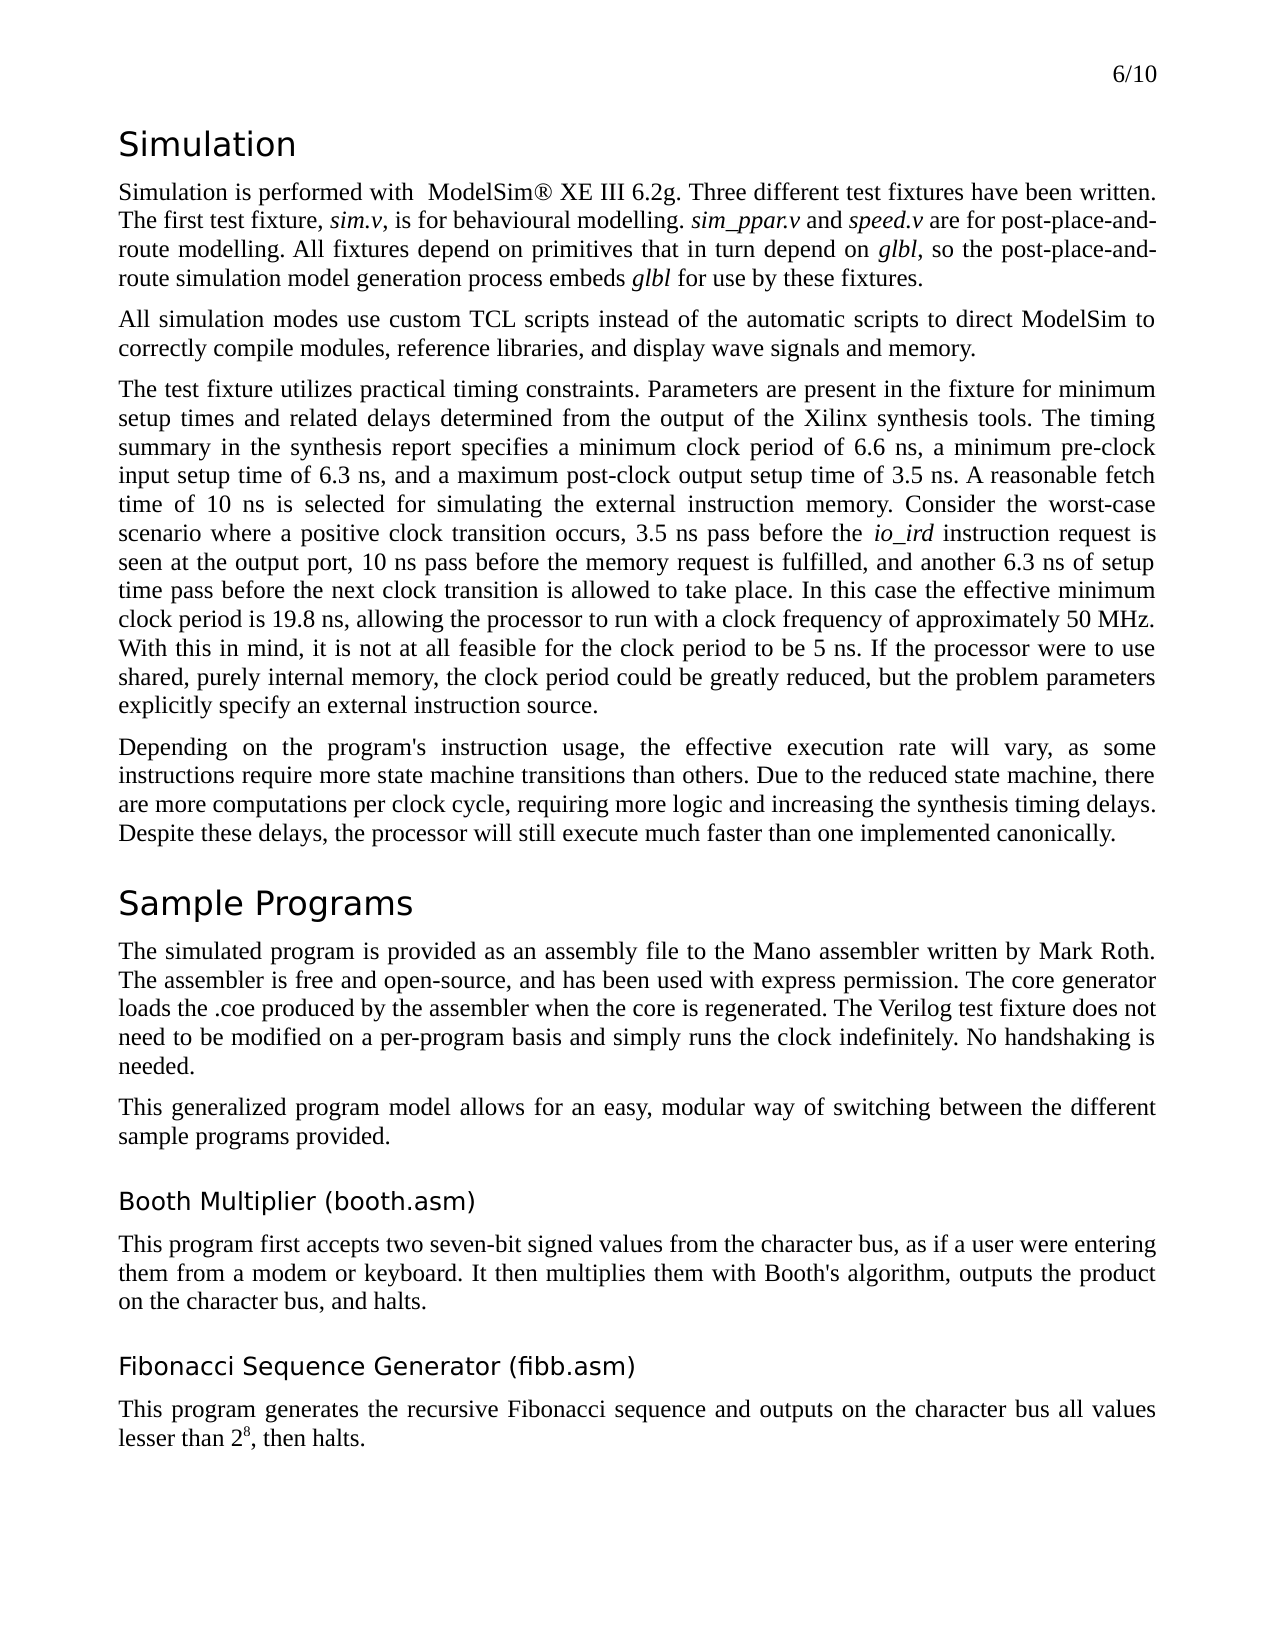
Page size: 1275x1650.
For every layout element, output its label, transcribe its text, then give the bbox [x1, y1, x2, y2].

subtitle Sample Programs [118, 884, 1157, 923]
subtitle Fibonacci Sequence Generator (fibb.asm) [118, 1353, 1157, 1382]
text This generalized program model allows for an easy, modular way of switching between the different sample programs provided. [118, 1092, 1157, 1150]
text The test fixture utilizes practical timing constraints. Parameters are present in the fixture for minimum setup times and related delays determined from the output of the Xilinx synthesis tools. The timing summary in the synthesis report specifies a minimum clock period of 6.6 ns, a minimum pre-clock input setup time of 6.3 ns, and a maximum post-clock output setup time of 3.5 ns. A reasonable fetch time of 10 ns is selected for simulating the external instruction memory. Consider the worst-case scenario where a positive clock transition occurs, 3.5 ns pass before the io_ird instruction request is seen at the output port, 10 ns pass before the memory request is fulfilled, and another 6.3 ns of setup time pass before the next clock transition is allowed to take place. In this case the effective minimum clock period is 19.8 ns, allowing the processor to run with a clock frequency of approximately 50 MHz. With this in mind, it is not at all feasible for the clock period to be 5 ns. If the processor were to use shared, purely internal memory, the clock period could be greatly reduced, but the problem parameters explicitly specify an external instruction source. [118, 374, 1157, 719]
text Depending on the program's instruction usage, the effective execution rate will vary, as some instructions require more state machine transitions than others. Due to the reduced state machine, there are more computations per clock cycle, requiring more logic and increasing the synthesis timing delays. Despite these delays, the processor will still execute much faster than one implemented canonically. [118, 732, 1157, 847]
text All simulation modes use custom TCL scripts instead of the automatic scripts to direct ModelSim to correctly compile modules, reference libraries, and display wave signals and memory. [118, 304, 1157, 362]
subtitle Simulation [118, 125, 1157, 164]
subtitle Booth Multiplier (booth.asm) [118, 1187, 1157, 1216]
text This program first accepts two seven-bit signed values from the character bus, as if a user were entering them from a modem or keyboard. It then multiplies them with Booth's algorithm, outputs the product on the character bus, and halts. [118, 1229, 1157, 1315]
text The simulated program is provided as an assembly file to the Mano assembler written by Mark Roth. The assembler is free and open-source, and has been used with express permission. The core generator loads the .coe produced by the assembler when the core is regenerated. The Verilog test fixture does not need to be modified on a per-program basis and simply runs the clock indefinitely. No handshaking is needed. [118, 936, 1157, 1080]
text Simulation is performed with ModelSim® XE III 6.2g. Three different test fixtures have been written. The first test fixture, sim.v, is for behavioural modelling. sim_ppar.v and speed.v are for post-place-and-route modelling. All fixtures depend on primitives that in turn depend on glbl, so the post-place-and-route simulation model generation process embeds glbl for use by these fixtures. [118, 177, 1157, 292]
text This program generates the recursive Fibonacci sequence and outputs on the character bus all values lesser than 28, then halts. [118, 1394, 1157, 1452]
